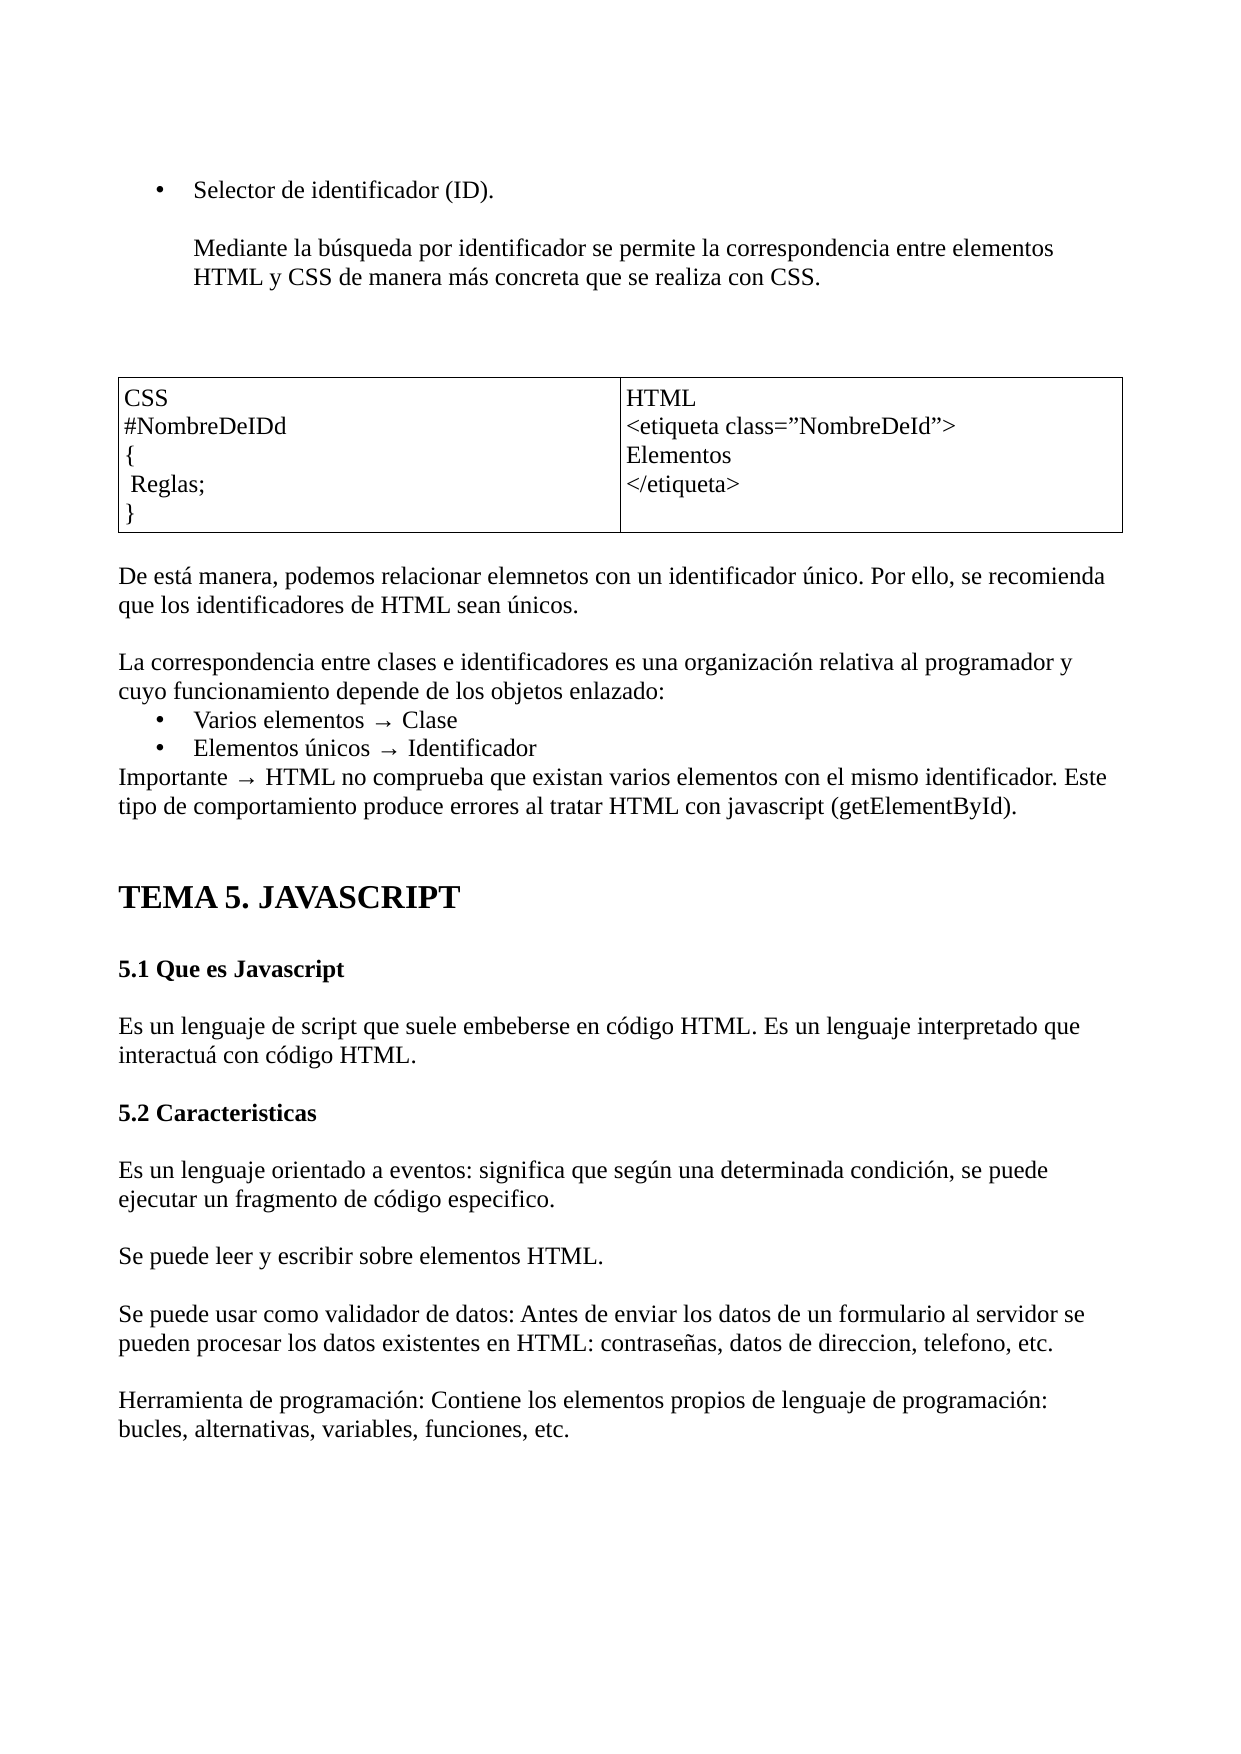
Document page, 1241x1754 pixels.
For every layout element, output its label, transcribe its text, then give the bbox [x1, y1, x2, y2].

list Varios elementos → Clase [156, 705, 1122, 733]
list Mediante la búsqueda por identificador se permite la correspondencia entre elementos HTML y CSS de manera más concreta que se realiza con CSS. [156, 233, 1122, 291]
text Importante → HTML no comprueba que existan varios elementos con el mismo identificador. Este tipo de comportamiento produce errores al tratar HTML con javascript (getElementById). [118, 762, 1122, 820]
text TEMA 5. JAVASCRIPT [118, 877, 1122, 916]
text Se puede usar como validador de datos: Antes de enviar los datos de un formulario al servidor se pueden procesar los datos existentes en HTML: contraseñas, datos de direccion, telefono, etc. [118, 1299, 1122, 1356]
table_header CSS #NombreDeIDd { Reglas; } [119, 378, 620, 532]
text De está manera, podemos relacionar elemnetos con un identificador único. Por ello, se recomienda que los identificadores de HTML sean únicos. [118, 561, 1122, 618]
list 5.1 Que es Javascript [118, 954, 1122, 983]
text La correspondencia entre clases e identificadores es una organización relativa al programador y cuyo funcionamiento depende de los objetos enlazado: [118, 647, 1122, 705]
text Herramienta de programación: Contiene los elementos propios de lenguaje de programación: bucles, alternativas, variables, funciones, etc. [118, 1385, 1122, 1443]
list 5.2 Caracteristicas [118, 1098, 1122, 1126]
list Es un lenguaje de script que suele embeberse en código HTML. Es un lenguaje interpretado que interactuá con código HTML. [118, 1011, 1122, 1069]
list Elementos únicos → Identificador [156, 733, 1122, 762]
list Selector de identificador (ID). [156, 176, 1122, 204]
text Se puede leer y escribir sobre elementos HTML. [118, 1241, 1122, 1270]
table_header HTML <etiqueta class=”NombreDeId”> Elementos </etiqueta> [621, 378, 1122, 532]
text Es un lenguaje orientado a eventos: significa que según una determinada condición, se puede ejecutar un fragmento de código especifico. [118, 1155, 1122, 1213]
